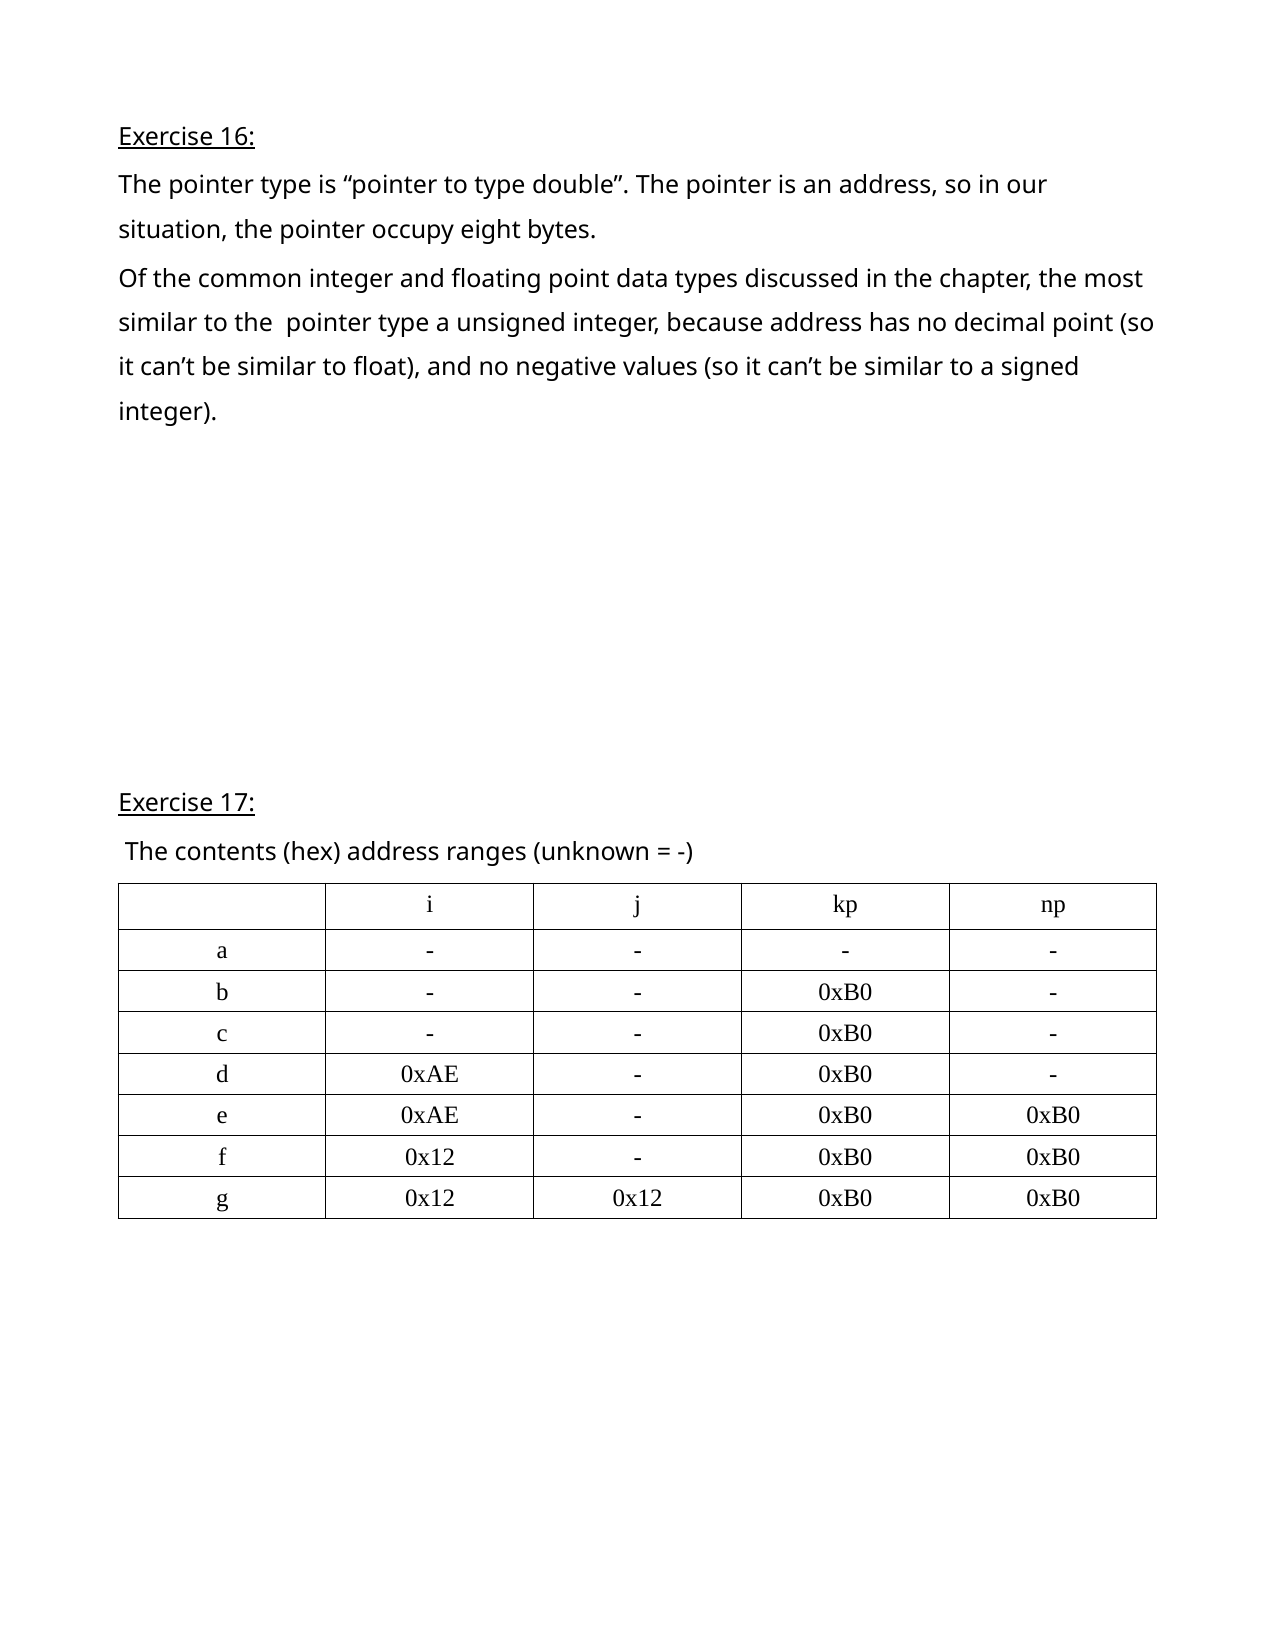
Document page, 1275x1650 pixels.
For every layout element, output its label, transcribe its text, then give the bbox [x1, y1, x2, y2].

table_cell 0xAE [326, 1054, 533, 1094]
text The contents (hex) address ranges (unknown = -) [118, 834, 1157, 868]
table_cell - [534, 1095, 741, 1135]
table_cell 0xB0 [950, 1177, 1156, 1217]
table_cell g [119, 1177, 325, 1217]
table_cell 0xB0 [742, 1177, 949, 1217]
table_cell 0x12 [326, 1177, 533, 1217]
table_cell - [534, 971, 741, 1011]
text Exercise 16: [118, 118, 1157, 152]
table_cell - [742, 930, 949, 970]
table_cell - [534, 930, 741, 970]
table_cell 0xB0 [950, 1136, 1156, 1176]
table_cell - [950, 971, 1156, 1011]
text Of the common integer and floating point data types discussed in the chapter, the most similar to the pointer type a unsigned integer, because address has no decimal point (so it can’t be similar to float), and no negative values (so it can’t be similar to a signed integer). [118, 260, 1157, 427]
table_cell - [534, 1054, 741, 1094]
table_cell b [119, 971, 325, 1011]
table_cell 0xB0 [950, 1095, 1156, 1135]
table_cell c [119, 1012, 325, 1052]
table_cell - [534, 1136, 741, 1176]
table_header j [534, 884, 741, 929]
table_cell - [534, 1012, 741, 1052]
table_header kp [742, 884, 949, 929]
table_cell 0x12 [534, 1177, 741, 1217]
text Exercise 17: [118, 785, 1157, 819]
table_cell 0xB0 [742, 1012, 949, 1052]
table_cell - [326, 930, 533, 970]
table_cell - [950, 930, 1156, 970]
table_cell f [119, 1136, 325, 1176]
table_cell 0xAE [326, 1095, 533, 1135]
table_cell 0xB0 [742, 1054, 949, 1094]
table_cell 0x12 [326, 1136, 533, 1176]
table_cell - [326, 971, 533, 1011]
table_header [119, 884, 325, 929]
table_cell - [326, 1012, 533, 1052]
table_header i [326, 884, 533, 929]
table_cell 0xB0 [742, 1095, 949, 1135]
table_cell e [119, 1095, 325, 1135]
table_cell 0xB0 [742, 1136, 949, 1176]
table_cell 0xB0 [742, 971, 949, 1011]
table_cell - [950, 1054, 1156, 1094]
text The pointer type is “pointer to type double”. The pointer is an address, so in our situation, the pointer occupy eight bytes. [118, 167, 1157, 245]
table_header np [950, 884, 1156, 929]
table_cell - [950, 1012, 1156, 1052]
table_cell d [119, 1054, 325, 1094]
table_cell a [119, 930, 325, 970]
